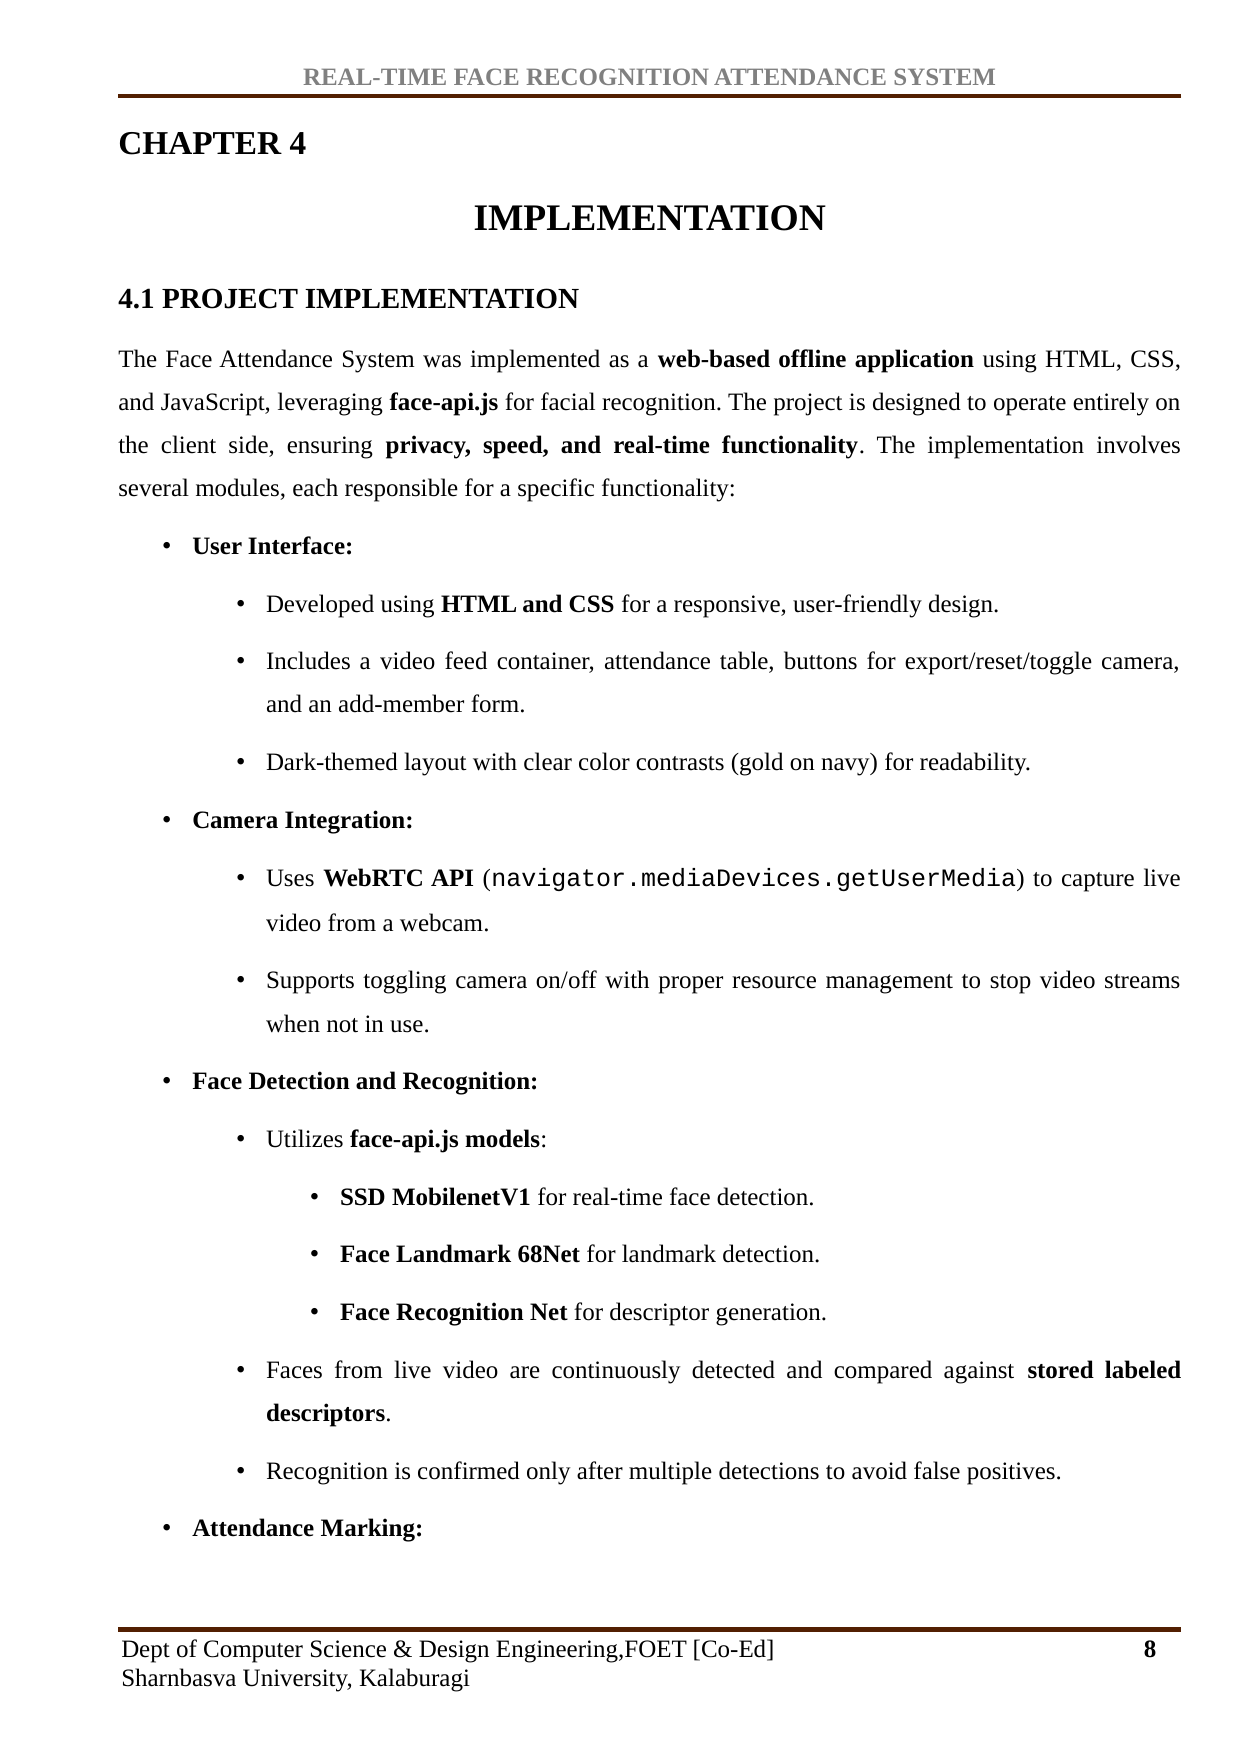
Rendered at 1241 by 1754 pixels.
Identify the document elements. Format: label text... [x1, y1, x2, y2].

list Face Detection and Recognition: [162, 1066, 1181, 1095]
list Recognition is confirmed only after multiple detections to avoid false positives. [236, 1456, 1181, 1484]
list Attendance Marking: [162, 1513, 1181, 1542]
list Face Recognition Net for descriptor generation. [310, 1297, 1181, 1326]
list Supports toggling camera on/off with proper resource management to stop video streams when not in use. [236, 966, 1181, 1037]
text CHAPTER 4 [118, 123, 1181, 162]
subtitle 4.1 PROJECT IMPLEMENTATION [118, 281, 1181, 314]
list Includes a video feed container, attendance table, buttons for export/reset/toggle camera, and an add-member form. [236, 646, 1181, 718]
list Uses WebRTC API (navigator.mediaDevices.getUserMedia) to capture live video from a webcam. [236, 863, 1181, 937]
list Utilizes face-api.js models: [236, 1124, 1181, 1153]
list Camera Integration: [162, 805, 1181, 834]
list Face Landmark 68Net for landmark detection. [310, 1239, 1181, 1268]
list User Interface: [162, 531, 1181, 560]
list Faces from live video are continuously detected and compared against stored labeled descriptors. [236, 1355, 1181, 1427]
list Developed using HTML and CSS for a responsive, user-friendly design. [236, 589, 1181, 617]
list SSD MobilenetV1 for real-time face detection. [310, 1182, 1181, 1211]
text IMPLEMENTATION [118, 196, 1181, 239]
list Dark-themed layout with clear color contrasts (gold on navy) for readability. [236, 747, 1181, 776]
text The Face Attendance System was implemented as a web-based offline application using HTML, CSS, and JavaScript, leveraging face-api.js for facial recognition. The project is designed to operate entirely on the client side, ensuring privacy, speed, and real-time functionality. The implementation involves several modules, each responsible for a specific functionality: [118, 344, 1181, 502]
